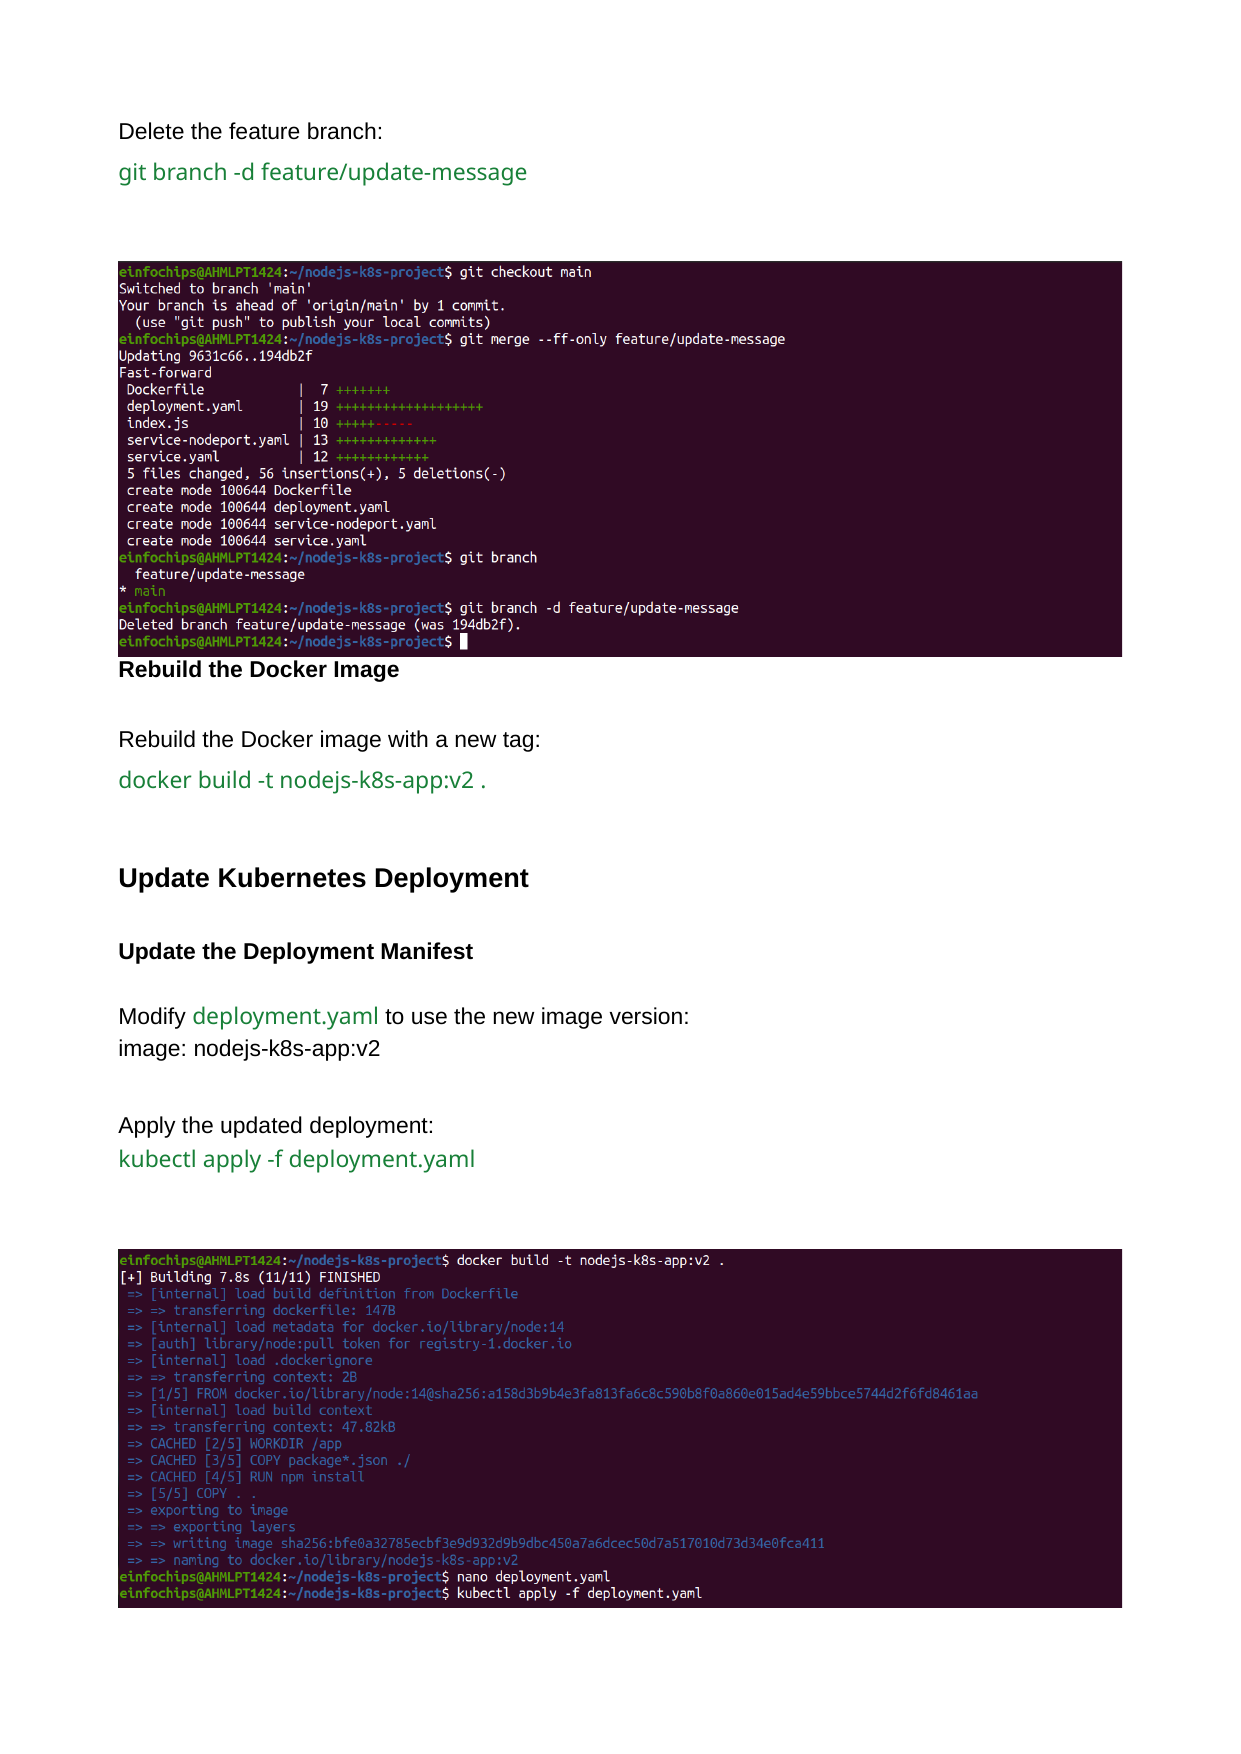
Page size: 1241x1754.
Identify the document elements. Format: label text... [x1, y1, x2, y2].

text [118, 224, 1122, 261]
text Delete the feature branch: git branch -d feature/update-message [118, 118, 1122, 188]
text Rebuild the Docker Image [118, 657, 1122, 683]
text Modify deployment.yaml to use the new image version: image: nodejs-k8s-app:v2 [118, 999, 1122, 1061]
text Rebuild the Docker image with a new tag: docker build -t nodejs-k8s-app:v2 . [118, 726, 1122, 796]
picture [118, 261, 1123, 657]
picture [118, 1249, 1123, 1608]
text Apply the updated deployment: kubectl apply -f deployment.yaml [118, 1079, 1122, 1174]
text Update the Deployment Manifest [118, 938, 1122, 964]
subtitle Update Kubernetes Deployment [118, 862, 1122, 893]
